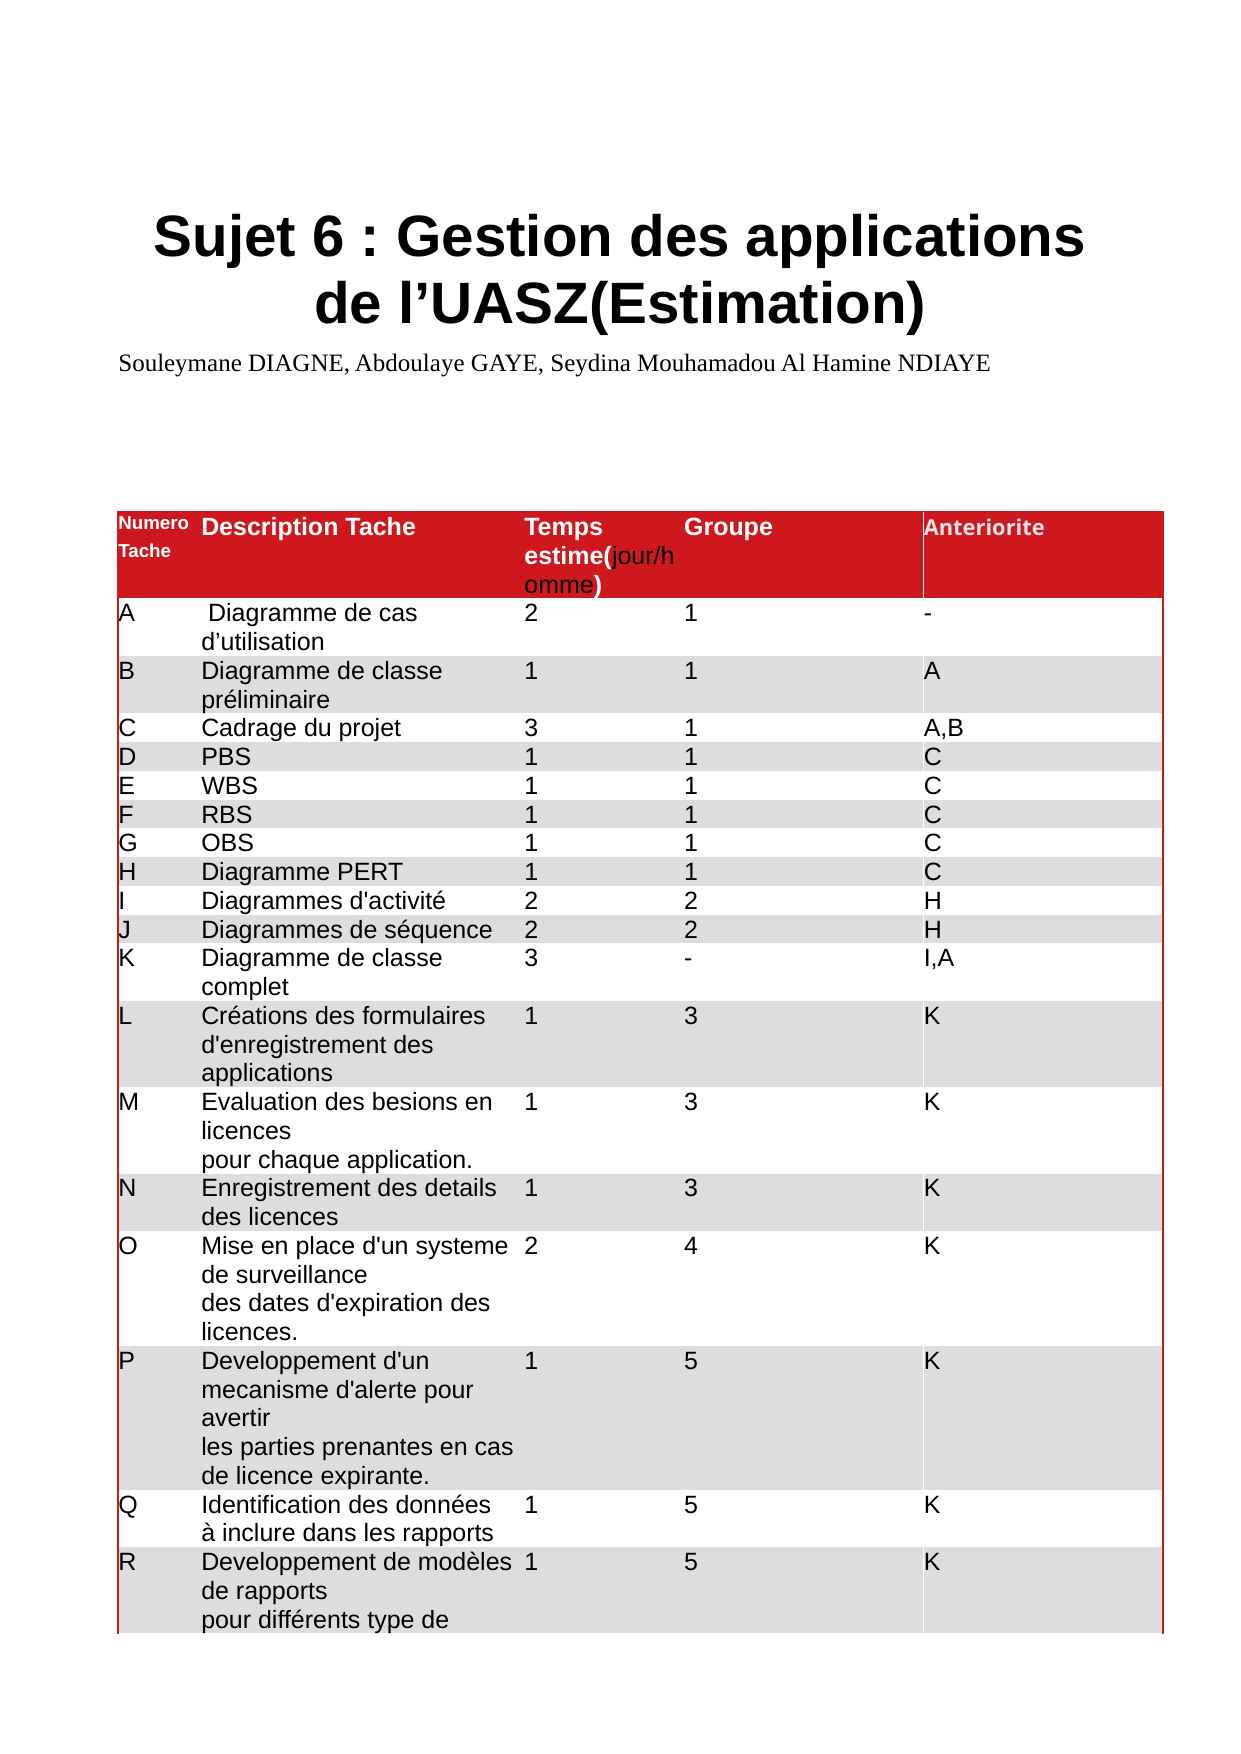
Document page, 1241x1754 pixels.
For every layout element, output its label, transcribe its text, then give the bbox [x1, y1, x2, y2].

table_cell 1 [684, 857, 923, 886]
table_cell C [924, 800, 1162, 828]
table_cell M [119, 1087, 201, 1173]
table_cell I,A [924, 944, 1162, 1001]
table_cell Developpement d'un mecanisme d'alerte pour avertir les parties prenantes en cas de licence expirante. [201, 1346, 524, 1490]
table_cell RBS [201, 800, 524, 828]
table_cell B [119, 656, 201, 713]
table_cell Cadrage du projet [201, 714, 524, 742]
table_cell Diagrammes de séquence [201, 915, 524, 943]
table_cell J [119, 915, 201, 943]
table_header Temps estime(jour/homme) [524, 512, 684, 598]
table_cell 5 [684, 1346, 923, 1490]
table_header Groupe [684, 512, 923, 598]
table_cell 1 [684, 656, 923, 713]
table_cell 1 [684, 800, 923, 828]
table_cell K [924, 1001, 1162, 1087]
table_cell P [119, 1346, 201, 1490]
table_cell 5 [684, 1490, 923, 1547]
table_cell Q [119, 1490, 201, 1547]
table_cell 1 [524, 829, 684, 857]
table_cell 2 [684, 886, 923, 915]
table_cell 2 [524, 1231, 684, 1346]
table_cell K [924, 1490, 1162, 1547]
table_cell 1 [684, 599, 923, 656]
table_cell N [119, 1174, 201, 1231]
table_header Numero Tache [119, 512, 201, 598]
table_cell 3 [684, 1087, 923, 1173]
table_cell O [119, 1231, 201, 1346]
table_cell K [924, 1087, 1162, 1173]
table_cell C [924, 829, 1162, 857]
table_cell OBS [201, 829, 524, 857]
table_cell C [924, 771, 1162, 800]
table_cell 1 [524, 742, 684, 771]
table_cell 3 [524, 944, 684, 1001]
table_cell Evaluation des besions en licences pour chaque application. [201, 1087, 524, 1173]
table_cell H [924, 915, 1162, 943]
table_cell K [924, 1346, 1162, 1490]
table_cell H [119, 857, 201, 886]
table_cell Diagramme de classe complet [201, 944, 524, 1001]
table_cell 2 [524, 599, 684, 656]
table_cell C [924, 742, 1162, 771]
table_cell Developpement de modèles de rapports pour différents type de [201, 1547, 524, 1633]
table_cell A,B [924, 714, 1162, 742]
table_cell 1 [684, 771, 923, 800]
table_cell 1 [524, 771, 684, 800]
table_cell 1 [524, 1346, 684, 1490]
table_cell 2 [684, 915, 923, 943]
table_cell WBS [201, 771, 524, 800]
table_cell 1 [684, 714, 923, 742]
table_cell Mise en place d'un systeme de surveillance des dates d'expiration des licences. [201, 1231, 524, 1346]
table_header Description Tache [201, 512, 524, 598]
table_cell K [924, 1174, 1162, 1231]
table_cell 4 [684, 1231, 923, 1346]
table_cell Créations des formulaires d'enregistrement des applications [201, 1001, 524, 1087]
table_cell 3 [684, 1001, 923, 1087]
table_cell H [924, 886, 1162, 915]
table_cell 1 [524, 1490, 684, 1547]
table_cell Identification des données à inclure dans les rapports [201, 1490, 524, 1547]
table_cell 1 [524, 1547, 684, 1633]
table_cell 1 [524, 656, 684, 713]
table_cell 1 [524, 1087, 684, 1173]
table_cell 3 [684, 1174, 923, 1231]
table_cell C [119, 714, 201, 742]
text Souleymane DIAGNE, Abdoulaye GAYE, Seydina Mouhamadou Al Hamine NDIAYE [118, 348, 1122, 377]
table_cell G [119, 829, 201, 857]
table_cell C [924, 857, 1162, 886]
table_cell Diagramme de classe préliminaire [201, 656, 524, 713]
table_cell 1 [524, 857, 684, 886]
table_cell 1 [684, 742, 923, 771]
table_cell 1 [524, 1174, 684, 1231]
table_header Anteriorite [924, 512, 1162, 598]
table_cell - [684, 944, 923, 1001]
table_cell - [924, 599, 1162, 656]
table_cell 1 [524, 1001, 684, 1087]
table_cell K [119, 944, 201, 1001]
table_cell E [119, 771, 201, 800]
title Sujet 6 : Gestion des applications de l’UASZ(Estimation) [118, 201, 1122, 336]
table_cell F [119, 800, 201, 828]
table_cell I [119, 886, 201, 915]
table_cell R [119, 1547, 201, 1633]
table_cell L [119, 1001, 201, 1087]
table_cell Diagramme de cas d’utilisation [201, 599, 524, 656]
table_cell Enregistrement des details des licences [201, 1174, 524, 1231]
table_cell 1 [524, 800, 684, 828]
table_cell K [924, 1547, 1162, 1633]
table_cell A [924, 656, 1162, 713]
table_cell 1 [684, 829, 923, 857]
table_cell Diagramme PERT [201, 857, 524, 886]
table_cell Diagrammes d'activité [201, 886, 524, 915]
table_cell K [924, 1231, 1162, 1346]
table_cell 2 [524, 915, 684, 943]
table_cell PBS [201, 742, 524, 771]
table_cell 5 [684, 1547, 923, 1633]
table_cell D [119, 742, 201, 771]
table_cell A [119, 599, 201, 656]
table_cell 2 [524, 886, 684, 915]
table_cell 3 [524, 714, 684, 742]
